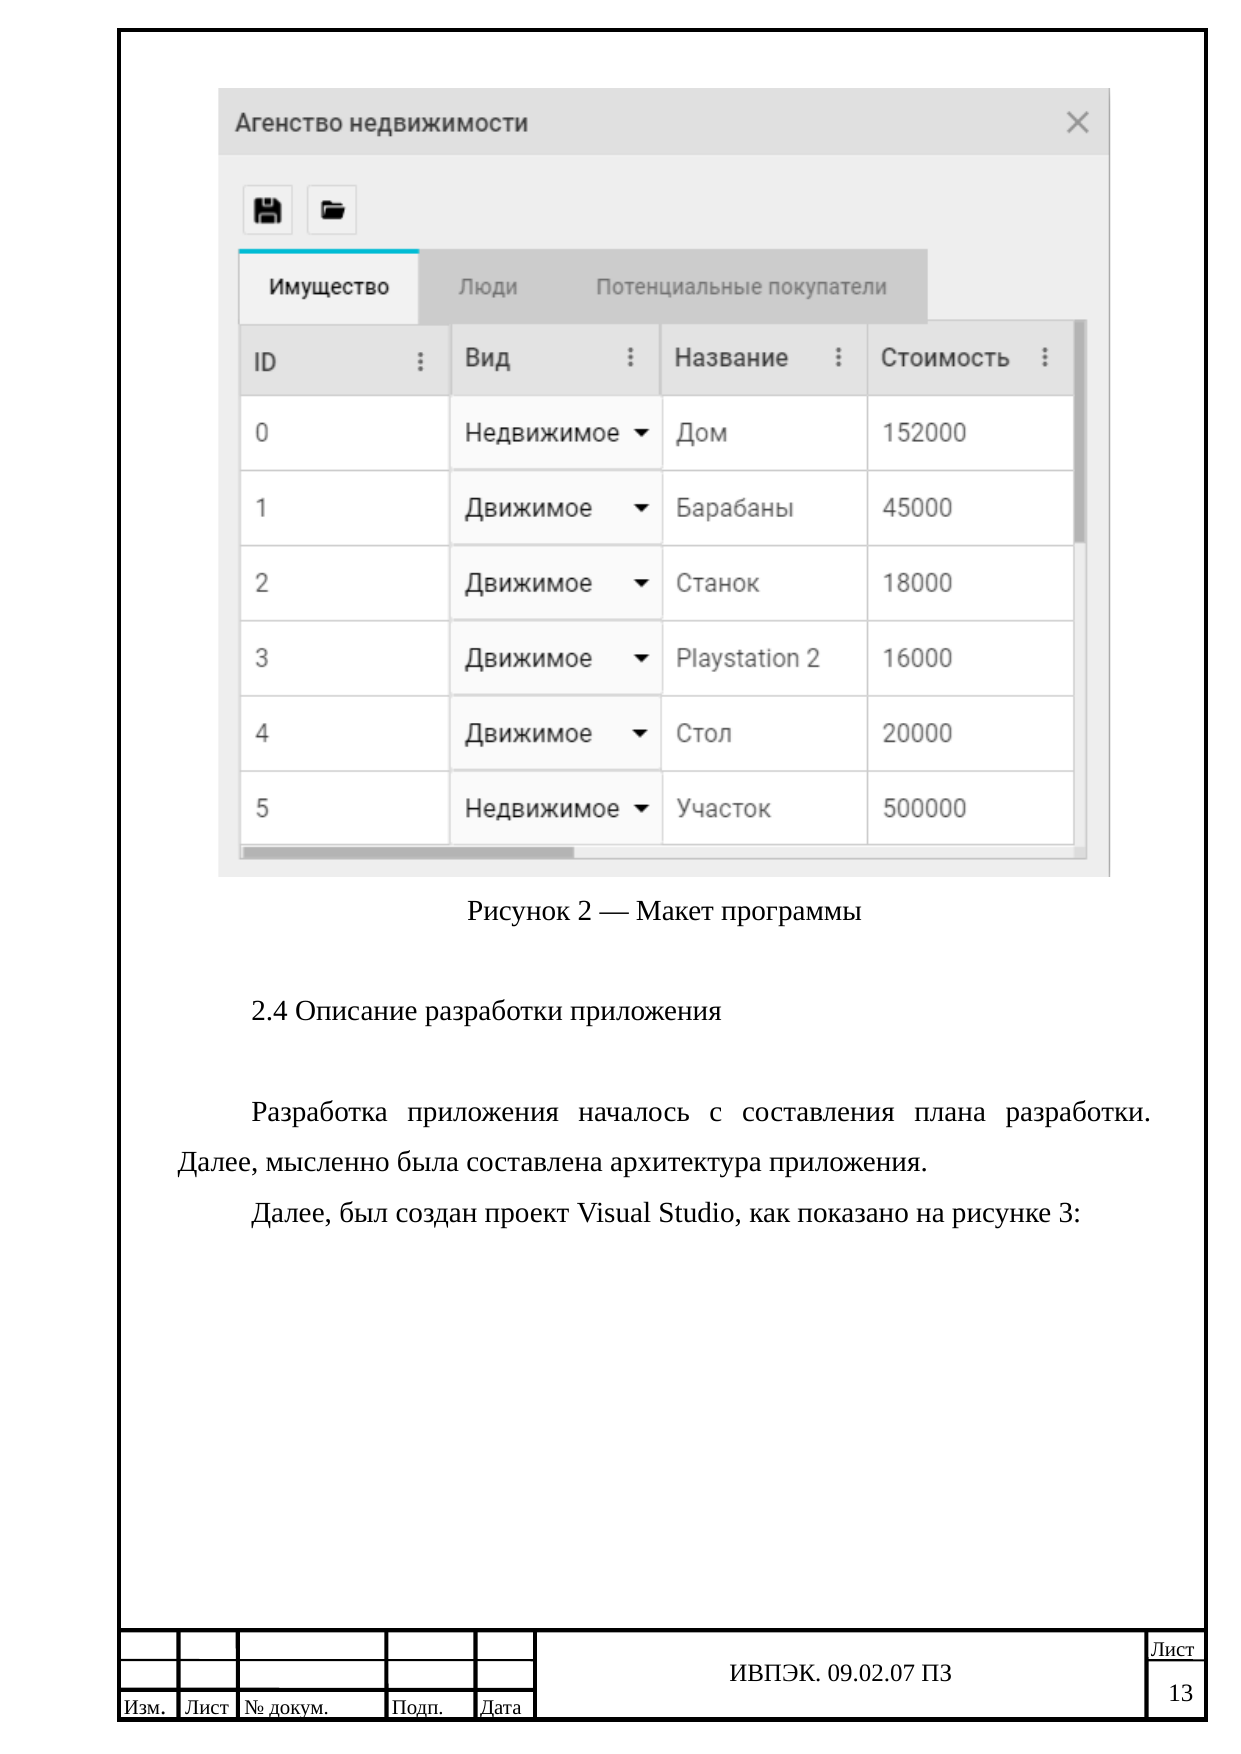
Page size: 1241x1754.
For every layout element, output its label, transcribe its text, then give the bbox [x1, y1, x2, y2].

subtitle 2.4 Описание разработки приложения [177, 993, 1152, 1027]
text Разработка приложения началось с составления плана разработки. Далее, мысленно была составлена архитектура приложения. [177, 1094, 1152, 1178]
text Далее, был создан проект Visual Studio, как показано на рисунке 3: [177, 1195, 1152, 1228]
picture [218, 88, 1111, 877]
text Рисунок 2 — Макет программы [177, 89, 1152, 926]
